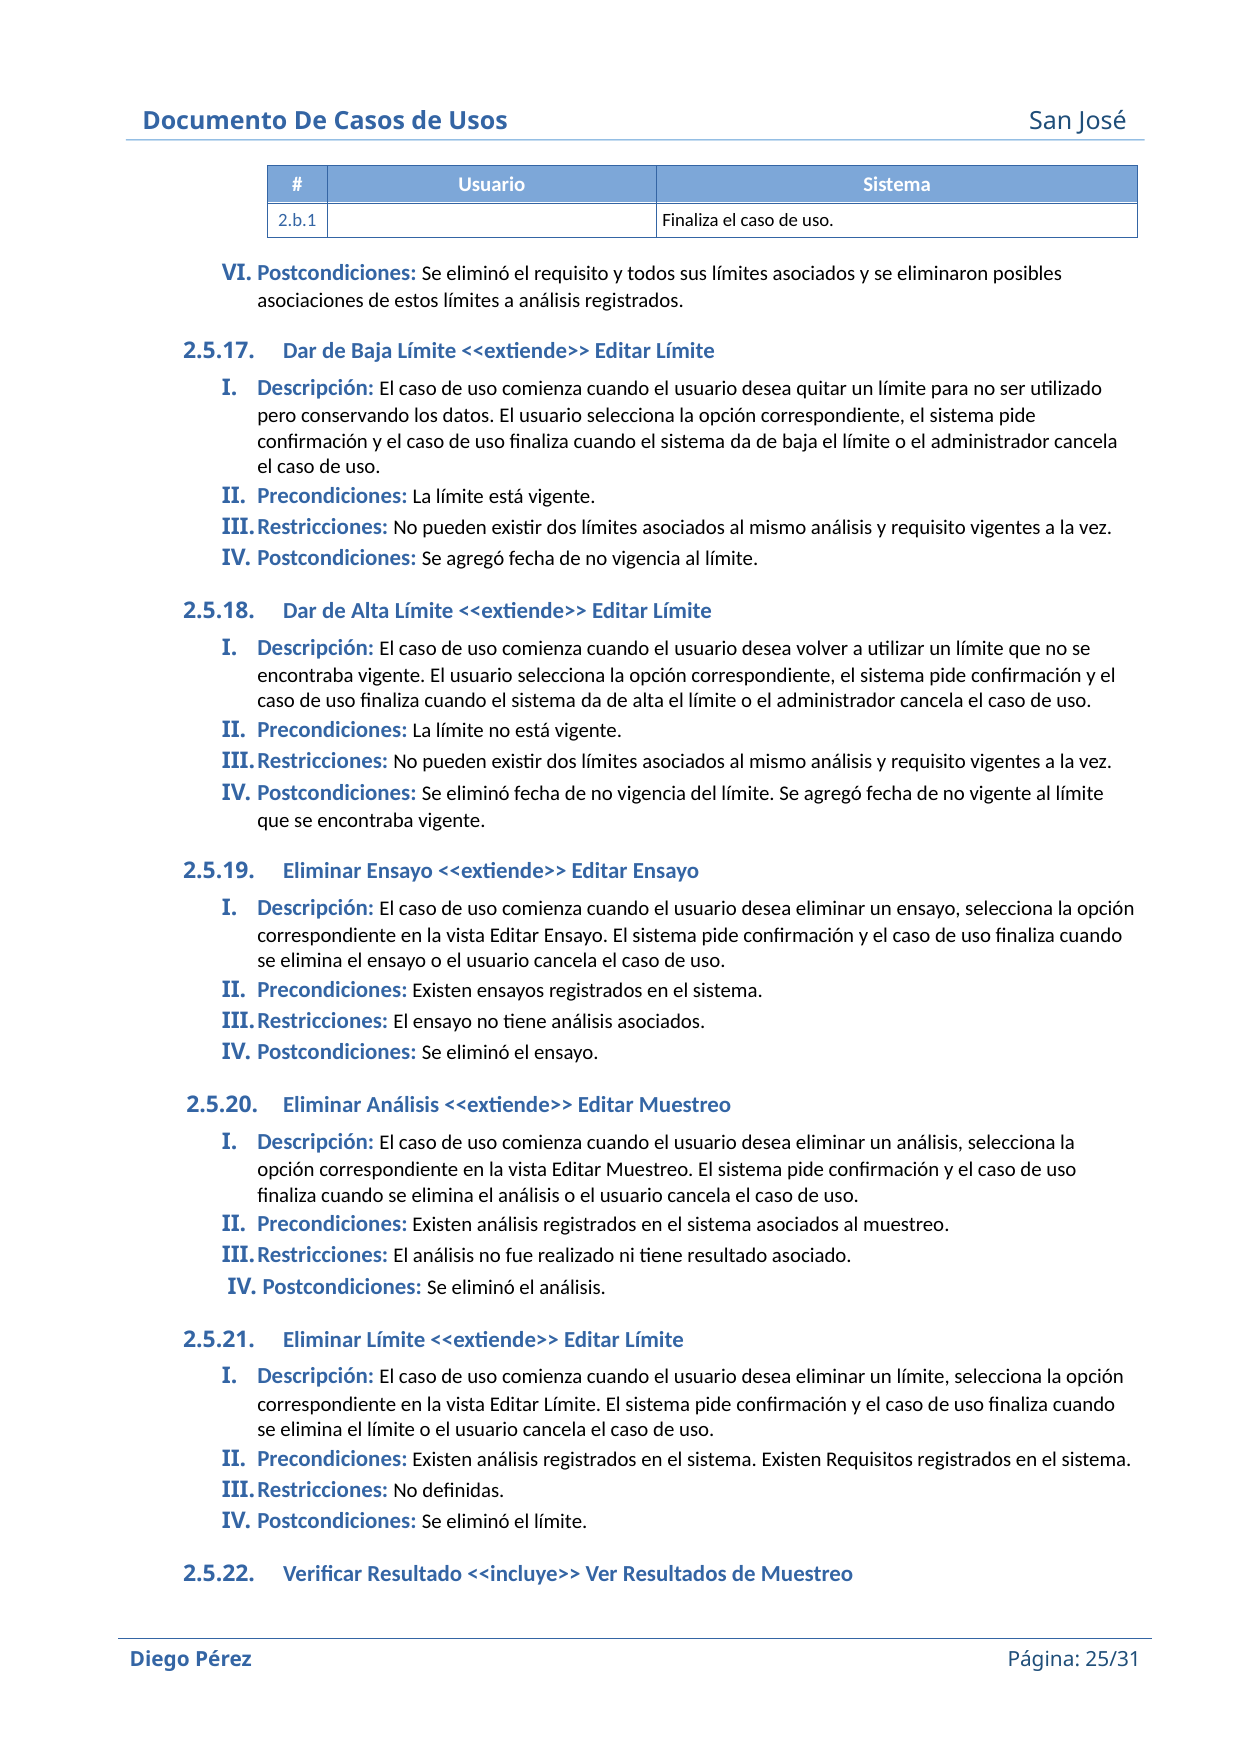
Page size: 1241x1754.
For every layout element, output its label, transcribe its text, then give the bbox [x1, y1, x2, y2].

list Restricciones: El ensayo no tiene análisis asociados. [222, 1004, 1137, 1035]
list Postcondiciones: Se eliminó fecha de no vigencia del límite. Se agregó fecha de no vigente al límite que se encontraba vigente. [222, 776, 1137, 832]
table_cell [328, 204, 656, 237]
list Restricciones: No pueden existir dos límites asociados al mismo análisis y requisito vigentes a la vez. [222, 744, 1137, 776]
list Precondiciones: La límite está vigente. [222, 479, 1137, 510]
subtitle Eliminar Ensayo <<extiende>> Editar Ensayo [180, 851, 1140, 888]
subtitle Dar de Baja Límite <<extiende>> Editar Límite [180, 332, 1140, 369]
table_header Usuario [328, 166, 656, 202]
list Descripción: El caso de uso comienza cuando el usuario desea volver a utilizar un límite que no se encontraba vigente. El usuario selecciona la opción correspondiente, el sistema pide confirmación y el caso de uso finaliza cuando el sistema da de alta el límite o el administrador cancela el caso de uso. [222, 631, 1137, 713]
table_cell Finaliza el caso de uso. [657, 204, 1137, 237]
list Postcondiciones: Se eliminó el límite. [222, 1504, 1137, 1535]
list Postcondiciones: Se agregó fecha de no vigencia al límite. [222, 541, 1137, 572]
list Descripción: El caso de uso comienza cuando el usuario desea eliminar un límite, selecciona la opción correspondiente en la vista Editar Límite. El sistema pide confirmación y el caso de uso finaliza cuando se elimina el límite o el usuario cancela el caso de uso. [222, 1359, 1137, 1442]
list Descripción: El caso de uso comienza cuando el usuario desea quitar un límite para no ser utilizado pero conservando los datos. El usuario selecciona la opción correspondiente, el sistema pide confirmación y el caso de uso finaliza cuando el sistema da de baja el límite o el administrador cancela el caso de uso. [222, 371, 1137, 479]
table_header # [268, 166, 327, 202]
list Restricciones: No definidas. [222, 1473, 1137, 1504]
list Restricciones: El análisis no fue realizado ni tiene resultado asociado. [222, 1238, 1137, 1270]
list Postcondiciones: Se eliminó el análisis. [227, 1270, 1137, 1301]
subtitle Eliminar Límite <<extiende>> Editar Límite [180, 1320, 1140, 1357]
list Restricciones: No pueden existir dos límites asociados al mismo análisis y requisito vigentes a la vez. [222, 510, 1137, 541]
list Precondiciones: Existen ensayos registrados en el sistema. [222, 973, 1137, 1004]
list Descripción: El caso de uso comienza cuando el usuario desea eliminar un ensayo, selecciona la opción correspondiente en la vista Editar Ensayo. El sistema pide confirmación y el caso de uso finaliza cuando se elimina el ensayo o el usuario cancela el caso de uso. [222, 891, 1137, 973]
subtitle Eliminar Análisis <<extiende>> Editar Muestreo [183, 1086, 1140, 1123]
subtitle Dar de Alta Límite <<extiende>> Editar Límite [180, 591, 1140, 628]
list Precondiciones: La límite no está vigente. [222, 713, 1137, 744]
table_header Sistema [657, 166, 1137, 202]
list Precondiciones: Existen análisis registrados en el sistema. Existen Requisitos registrados en el sistema. [222, 1442, 1137, 1473]
subtitle Verificar Resultado <<incluye>> Ver Resultados de Muestreo [180, 1554, 1140, 1591]
list Precondiciones: Existen análisis registrados en el sistema asociados al muestreo. [222, 1207, 1137, 1238]
table_cell 2.b.1 [268, 204, 327, 237]
list Postcondiciones: Se eliminó el ensayo. [222, 1035, 1137, 1067]
list Postcondiciones: Se eliminó el requisito y todos sus límites asociados y se eliminaron posibles asociaciones de estos límites a análisis registrados. [222, 256, 1137, 313]
list Descripción: El caso de uso comienza cuando el usuario desea eliminar un análisis, selecciona la opción correspondiente en la vista Editar Muestreo. El sistema pide confirmación y el caso de uso finaliza cuando se elimina el análisis o el usuario cancela el caso de uso. [222, 1125, 1137, 1207]
